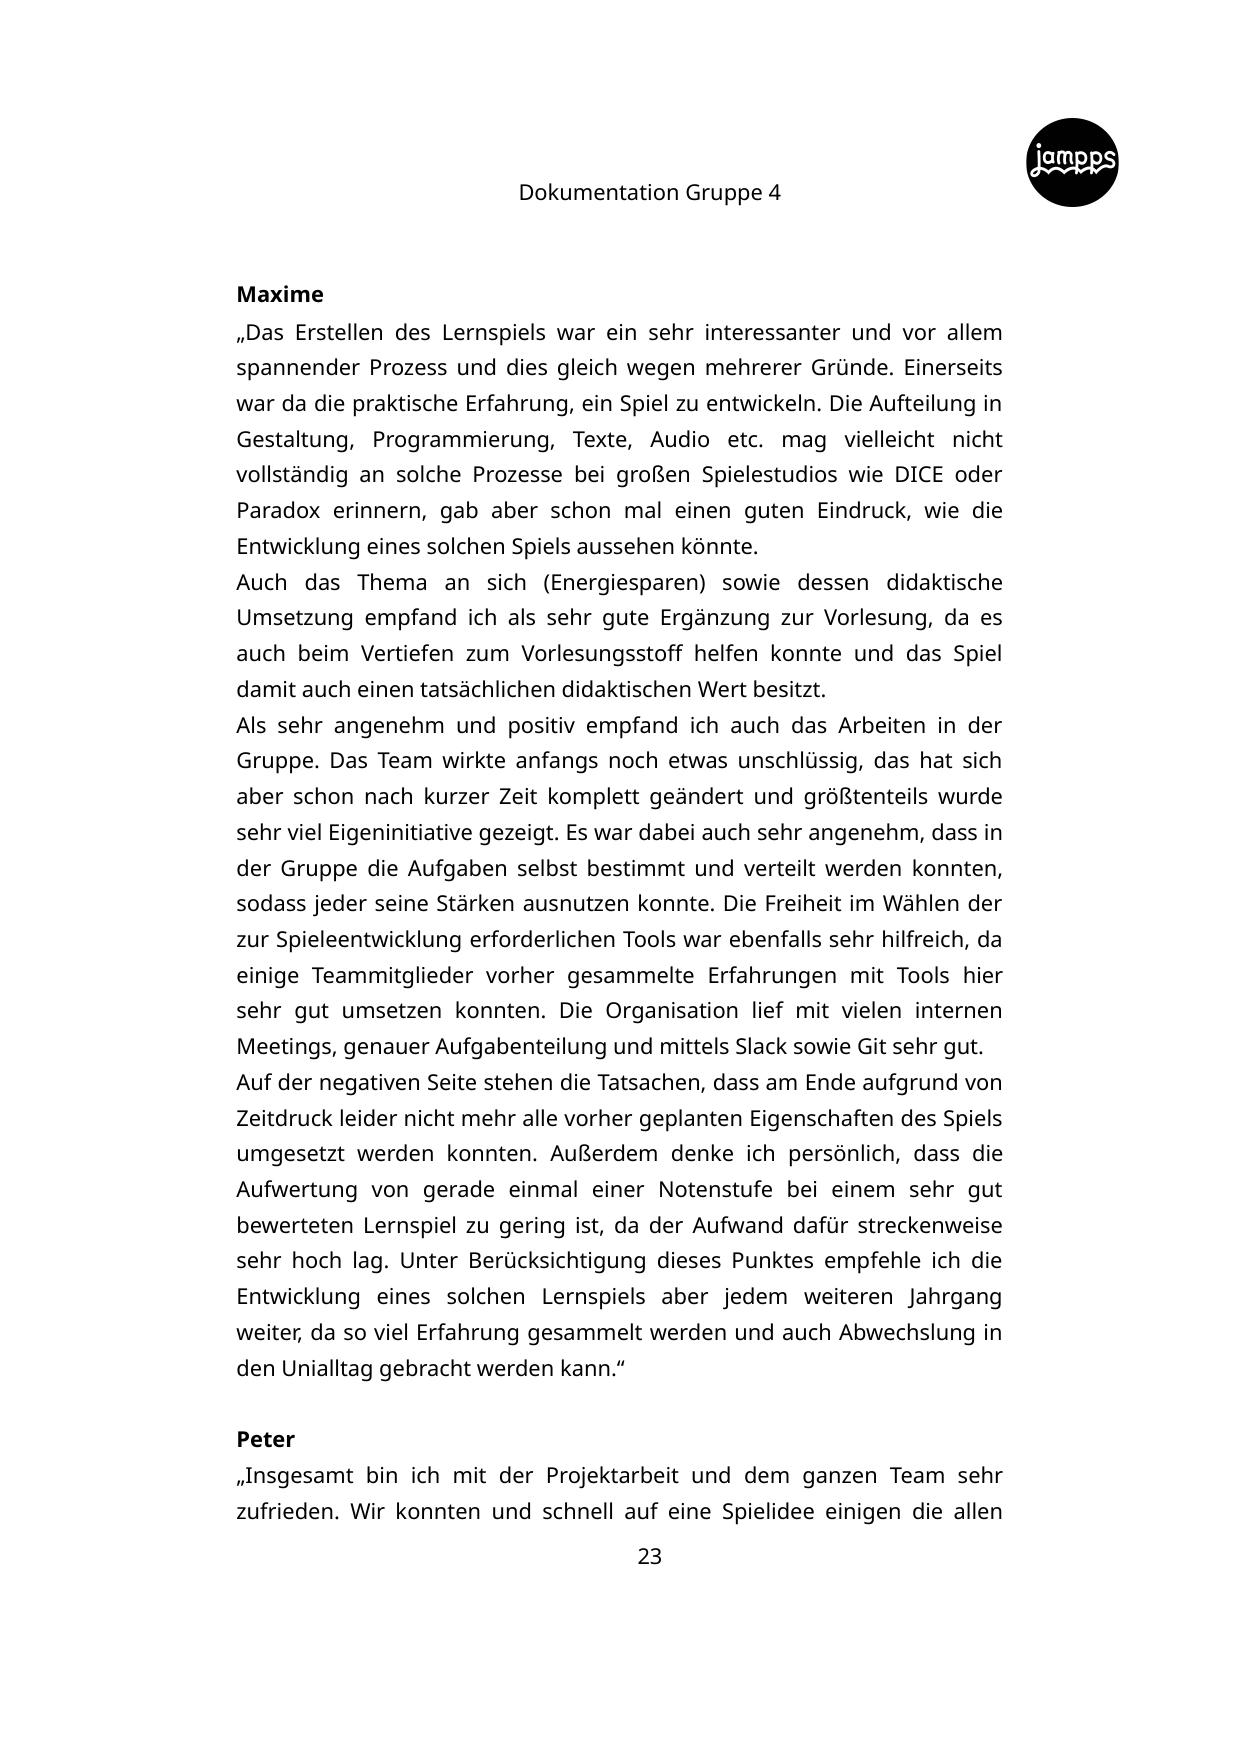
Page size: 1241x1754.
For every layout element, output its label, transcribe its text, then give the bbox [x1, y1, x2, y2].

text Als sehr angenehm und positiv empfand ich auch das Arbeiten in der Gruppe. Das Team wirkte anfangs noch etwas unschlüssig, das hat sich aber schon nach kurzer Zeit komplett geändert und größtenteils wurde sehr viel Eigeninitiative gezeigt. Es war dabei auch sehr angenehm, dass in der Gruppe die Aufgaben selbst bestimmt und verteilt werden konnten, sodass jeder seine Stärken ausnutzen konnte. Die Freiheit im Wählen der zur Spieleentwicklung erforderlichen Tools war ebenfalls sehr hilfreich, da einige Teammitglieder vorher gesammelte Erfahrungen mit Tools hier sehr gut umsetzen konnten. Die Organisation lief mit vielen internen Meetings, genauer Aufgabenteilung und mittels Slack sowie Git sehr gut. [236, 709, 1004, 1061]
text Peter [236, 1424, 1004, 1454]
text „Insgesamt bin ich mit der Projektarbeit und dem ganzen Team sehr zufrieden. Wir konnten und schnell auf eine Spielidee einigen die allen [236, 1460, 1004, 1525]
text Auch das Thema an sich (Energiesparen) sowie dessen didaktische Umsetzung empfand ich als sehr gute Ergänzung zur Vorlesung, da es auch beim Vertiefen zum Vorlesungsstoff helfen konnte und das Spiel damit auch einen tatsächlichen didaktischen Wert besitzt. [236, 567, 1004, 704]
text Maxime [236, 279, 1004, 309]
text Auf der negativen Seite stehen die Tatsachen, dass am Ende aufgrund von Zeitdruck leider nicht mehr alle vorher geplanten Eigenschaften des Spiels umgesetzt werden konnten. Außerdem denke ich persönlich, dass die Aufwertung von gerade einmal einer Notenstufe bei einem sehr gut bewerteten Lernspiel zu gering ist, da der Aufwand dafür streckenweise sehr hoch lag. Unter Berücksichtigung dieses Punktes empfehle ich die Entwicklung eines solchen Lernspiels aber jedem weiteren Jahrgang weiter, da so viel Erfahrung gesammelt werden und auch Abwechslung in den Unialltag gebracht werden kann.“ [236, 1067, 1004, 1382]
text „Das Erstellen des Lernspiels war ein sehr interessanter und vor allem spannender Prozess und dies gleich wegen mehrerer Gründe. Einerseits war da die praktische Erfahrung, ein Spiel zu entwickeln. Die Aufteilung in Gestaltung, Programmierung, Texte, Audio etc. mag vielleicht nicht vollständig an solche Prozesse bei großen Spielestudios wie DICE oder Paradox erinnern, gab aber schon mal einen guten Eindruck, wie die Entwicklung eines solchen Spiels aussehen könnte. [236, 317, 1004, 561]
